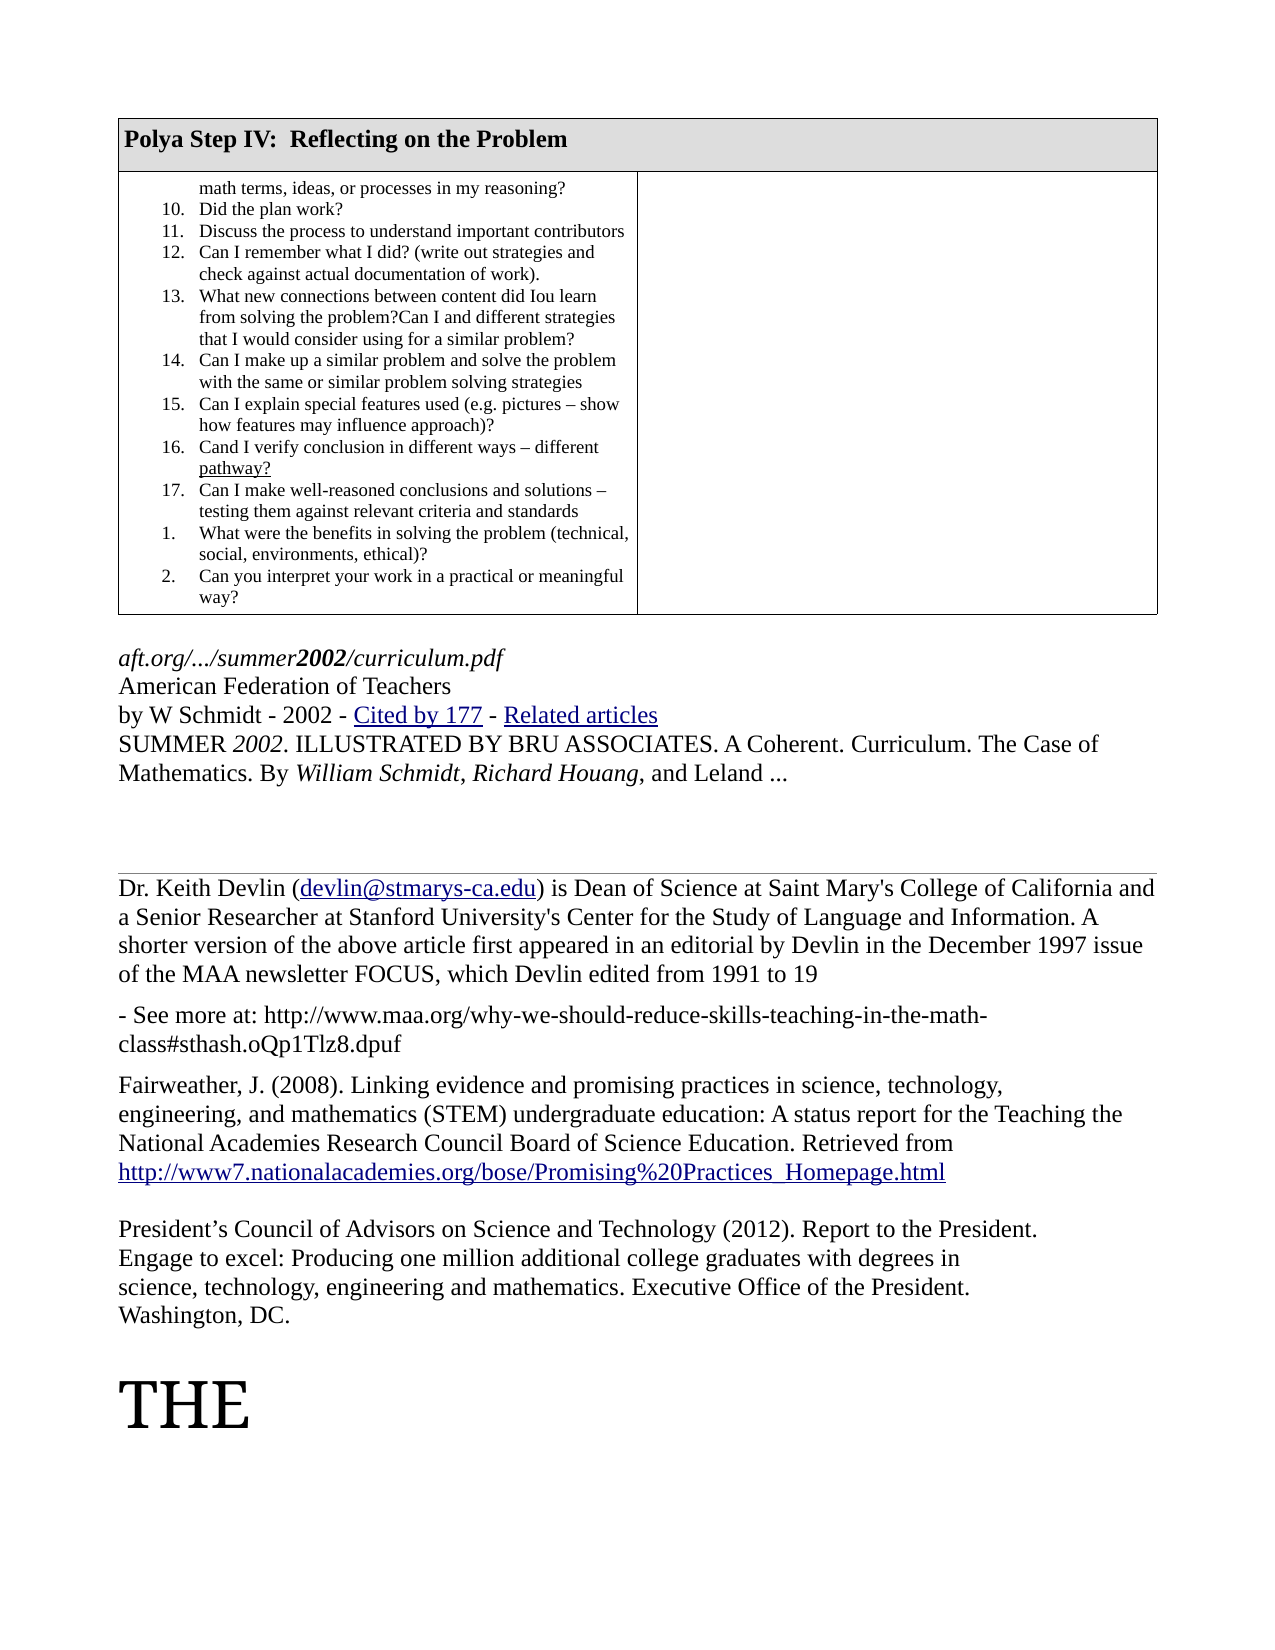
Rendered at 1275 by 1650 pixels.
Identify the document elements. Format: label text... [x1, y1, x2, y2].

text http://www7.nationalacademies.org/bose/Promising%20Practices_Homepage.html [118, 1157, 1157, 1185]
text engineering, and mathematics (STEM) undergraduate education: A status report for the Teaching the [118, 1099, 1157, 1128]
table_header Polya Step IV: Reflecting on the Problem [119, 119, 1157, 171]
text Dr. Keith Devlin (devlin@stmarys-ca.edu) is Dean of Science at Saint Mary's College of California and a Senior Researcher at Stanford University's Center for the Study of Language and Information. A shorter version of the above article first appeared in an editorial by Devlin in the December 1997 issue of the MAA newsletter FOCUS, which Devlin edited from 1991 to 19 [118, 874, 1157, 988]
text aft.org/.../summer2002/curriculum.pdf [118, 643, 1157, 671]
text President’s Council of Advisors on Science and Technology (2012). Report to the President. [118, 1214, 1157, 1243]
text Fairweather, J. (2008). Linking evidence and promising practices in science, technology, [118, 1070, 1157, 1099]
text - See more at: http://www.maa.org/why-we-should-reduce-skills-teaching-in-the-math-class#sthash.oQp1Tlz8.dpuf [118, 1000, 1157, 1058]
text science, technology, engineering and mathematics. Executive Office of the President. [118, 1272, 1157, 1300]
text THE [118, 1358, 1157, 1447]
table_cell Does my answer(s) make sense within the context of the problem? Was the solution a surprise? Does it seem reasonable? Why/why not? What did I learn from solving this problem? Can my strategies be extended to other types of problems? What would I do differently next time? What did I learn? Can I connect it to a different problem? What negative as well as positive implications within the context of the problem can I articlate? Can I present my analysis and solution using a clear coherent argument reflecting the sophistication appropriate to the problem at hand. Could you state your understanding of the math, new math terms, ideas, or processes in my reasoning? Did the plan work? Discuss the process to understand important contributors Can I remember what I did? (write out strategies and check against actual documentation of work). What new connections between content did Iou learn from solving the problem?Can I and different strategies that I would consider using for a similar problem? Can I make up a similar problem and solve the problem with the same or similar problem solving strategies Can I explain special features used (e.g. pictures – show how features may influence approach)? Cand I verify conclusion in different ways – different pathway? Can I make well-reasoned conclusions and solutions – testing them against relevant criteria and standards What were the benefits in solving the problem (technical, social, environments, ethical)? Can you interpret your work in a practical or meaningful way? [119, 172, 637, 614]
text National Academies Research Council Board of Science Education. Retrieved from [118, 1128, 1157, 1157]
text SUMMER 2002. ILLUSTRATED BY BRU ASSOCIATES. A Coherent. Curriculum. The Case of Mathematics. By William Schmidt, Richard Houang, and Leland ... [118, 729, 1157, 786]
text American Federation of Teachers [118, 671, 1157, 700]
text Washington, DC. [118, 1300, 1157, 1329]
text by W Schmidt - ‎2002 - ‎Cited by 177 - ‎Related articles [118, 700, 1157, 729]
table_cell [638, 172, 1157, 614]
text Engage to excel: Producing one million additional college graduates with degrees in [118, 1243, 1157, 1272]
